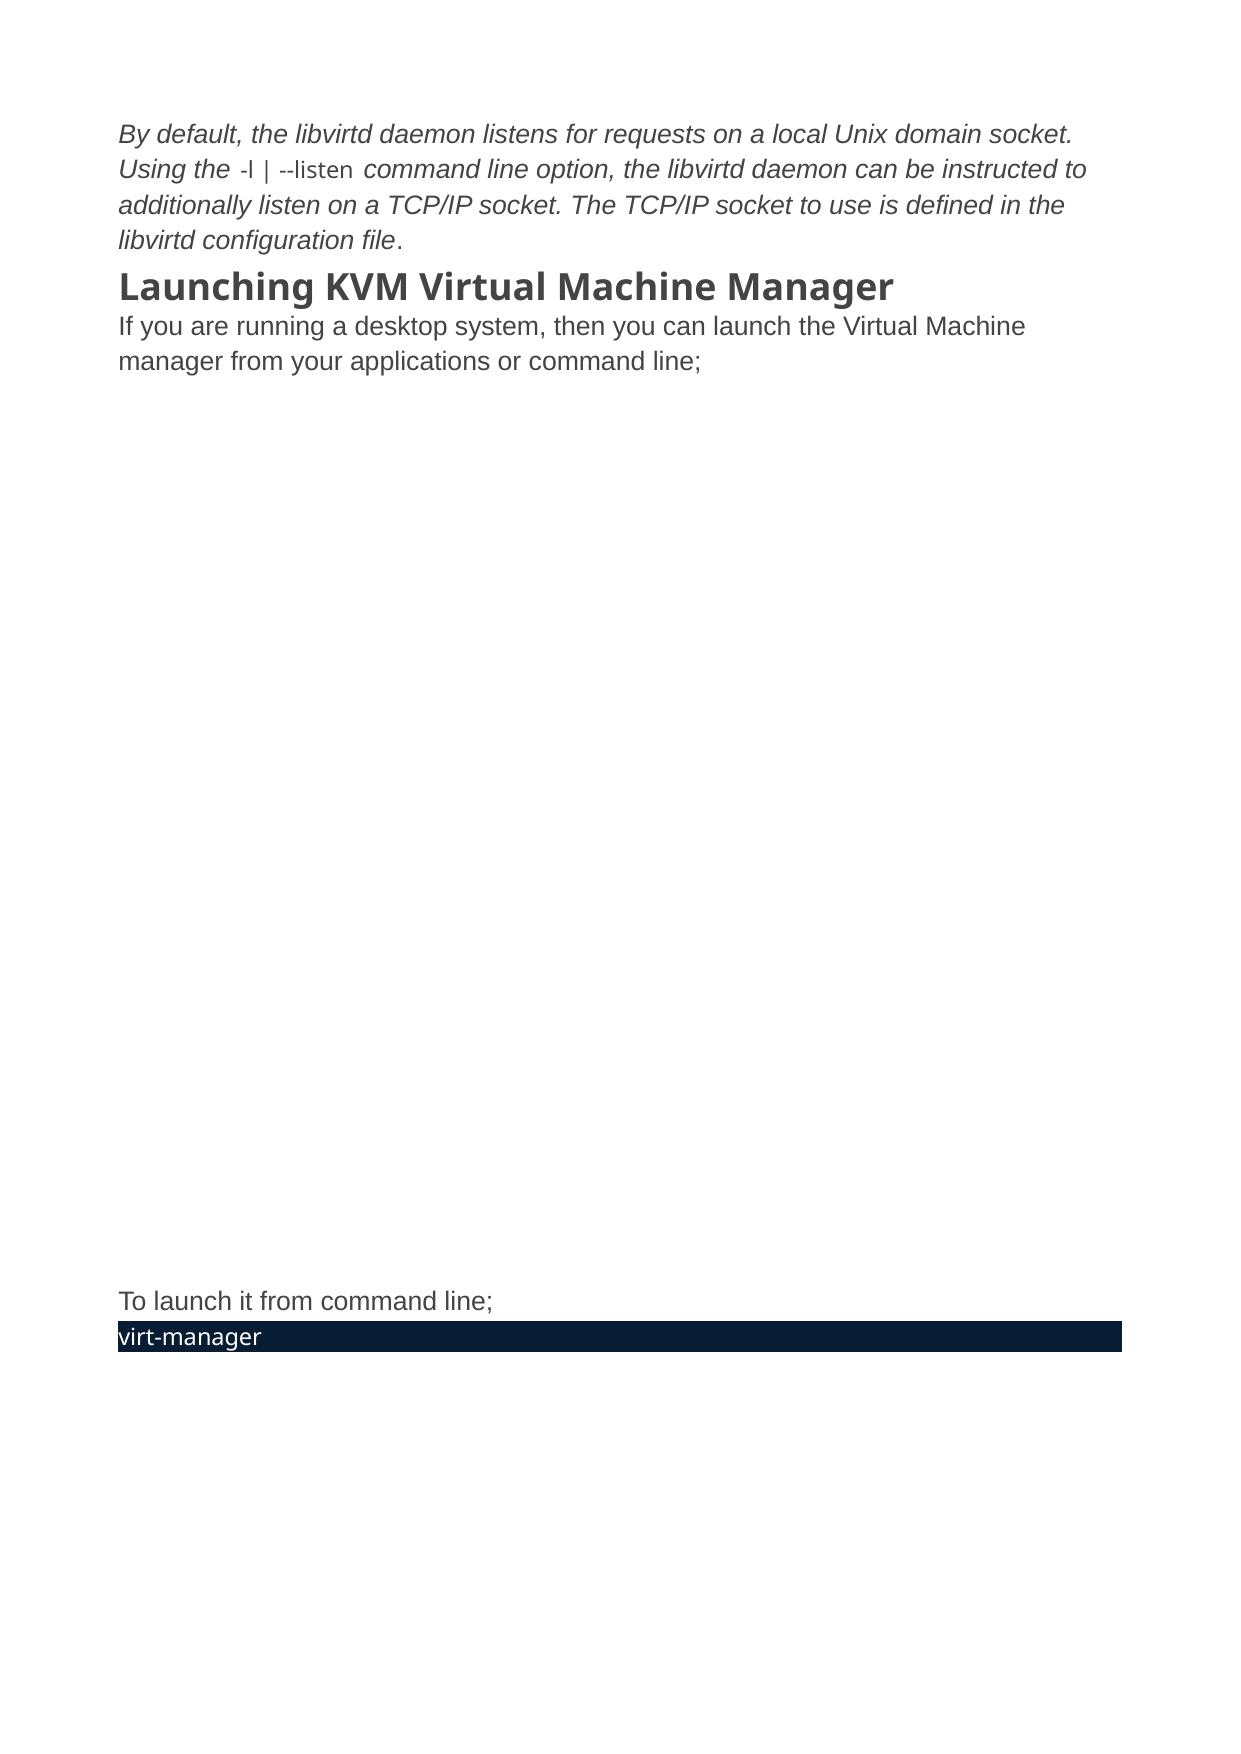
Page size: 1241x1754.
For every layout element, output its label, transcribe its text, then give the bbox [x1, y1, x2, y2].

text virt-manager [118, 1321, 1122, 1352]
text To launch it from command line; [118, 1286, 1122, 1316]
text By default, the libvirtd daemon listens for requests on a local Unix domain socket. Using the -l | --listen command line option, the libvirtd daemon can be instructed to additionally listen on a TCP/IP socket. The TCP/IP socket to use is defined in the libvirtd configuration file. [118, 118, 1122, 255]
subtitle Launching KVM Virtual Machine Manager [118, 260, 1122, 311]
text If you are running a desktop system, then you can launch the Virtual Machine manager from your applications or command line; [118, 311, 1122, 376]
